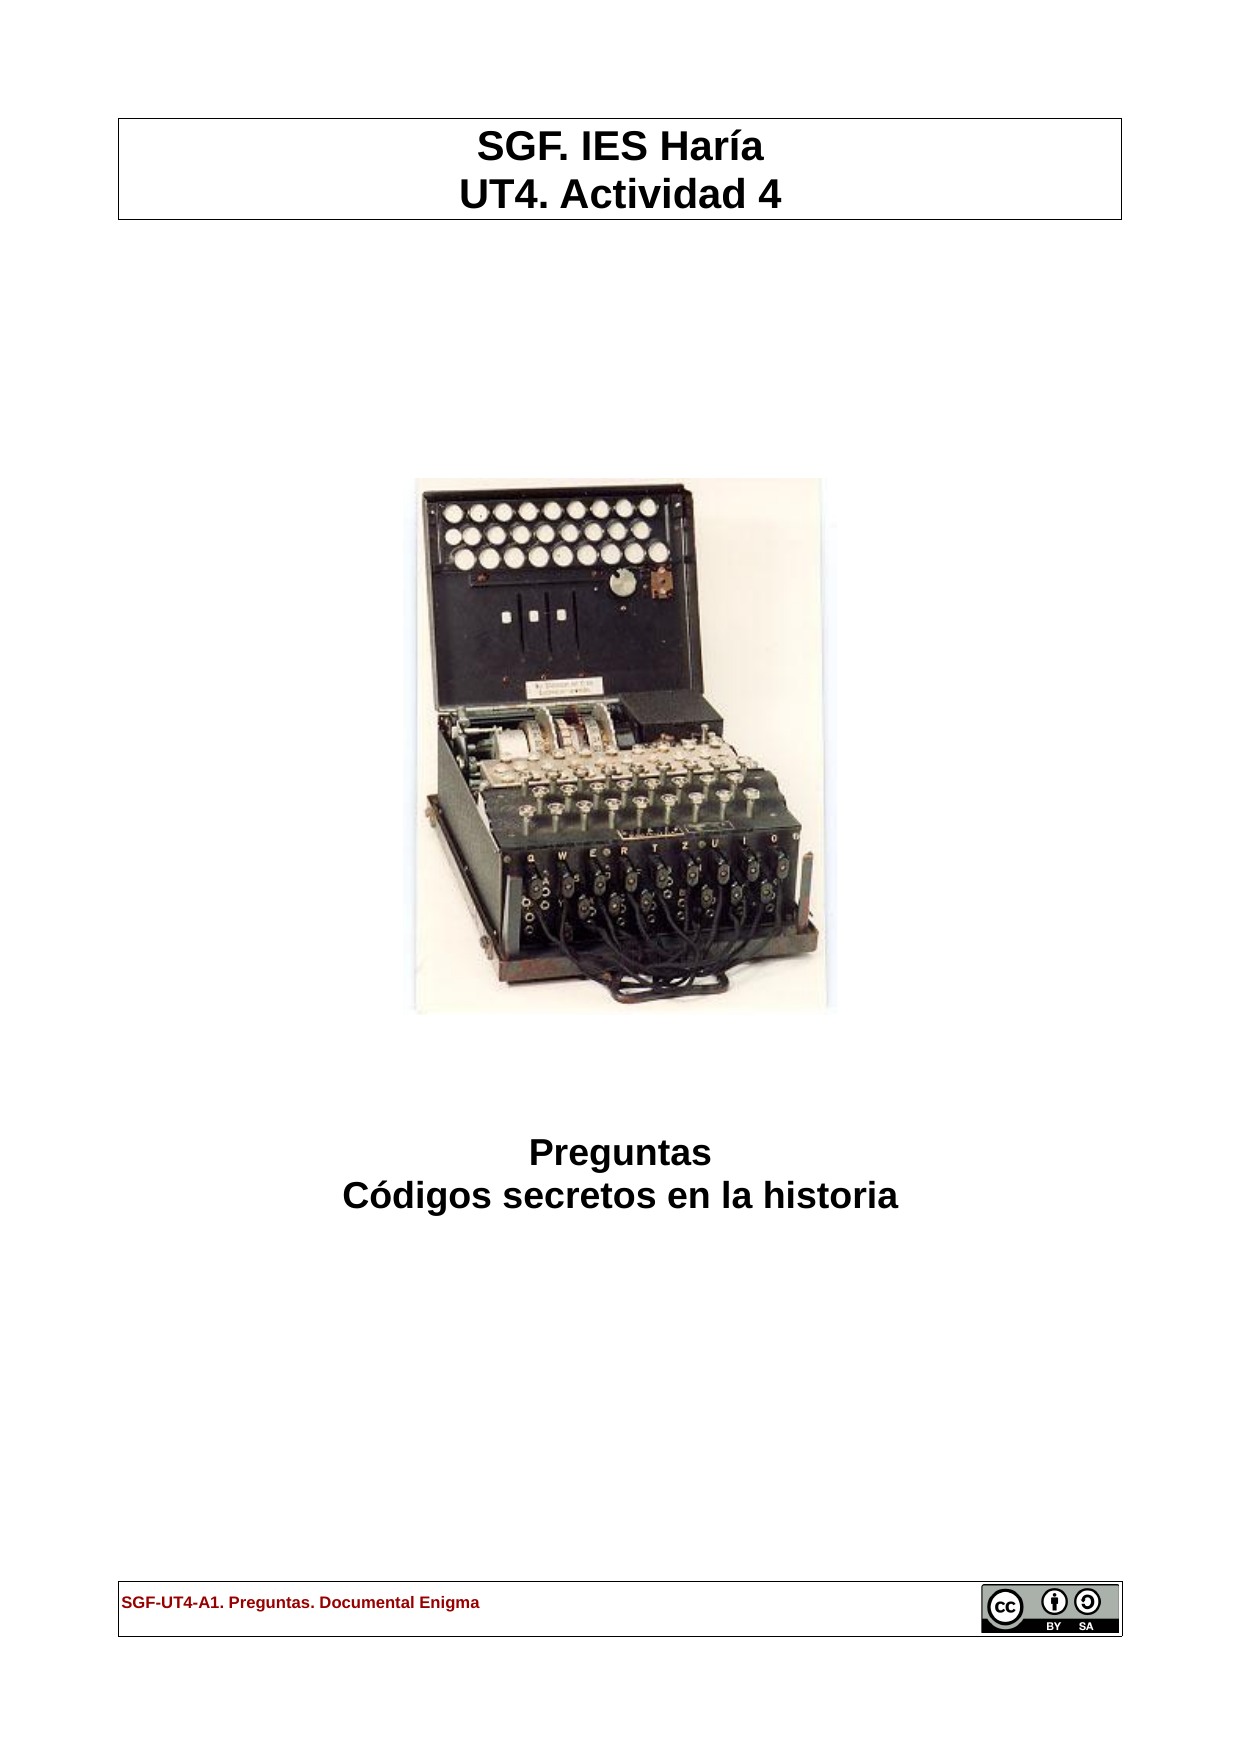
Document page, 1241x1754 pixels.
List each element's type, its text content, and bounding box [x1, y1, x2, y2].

text Preguntas [118, 1130, 1122, 1173]
text SGF. IES Haría [119, 119, 1121, 166]
picture [402, 478, 838, 1015]
picture [981, 1584, 1119, 1633]
text UT4. Actividad 4 [119, 166, 1121, 219]
text Códigos secretos en la historia [118, 1173, 1122, 1216]
